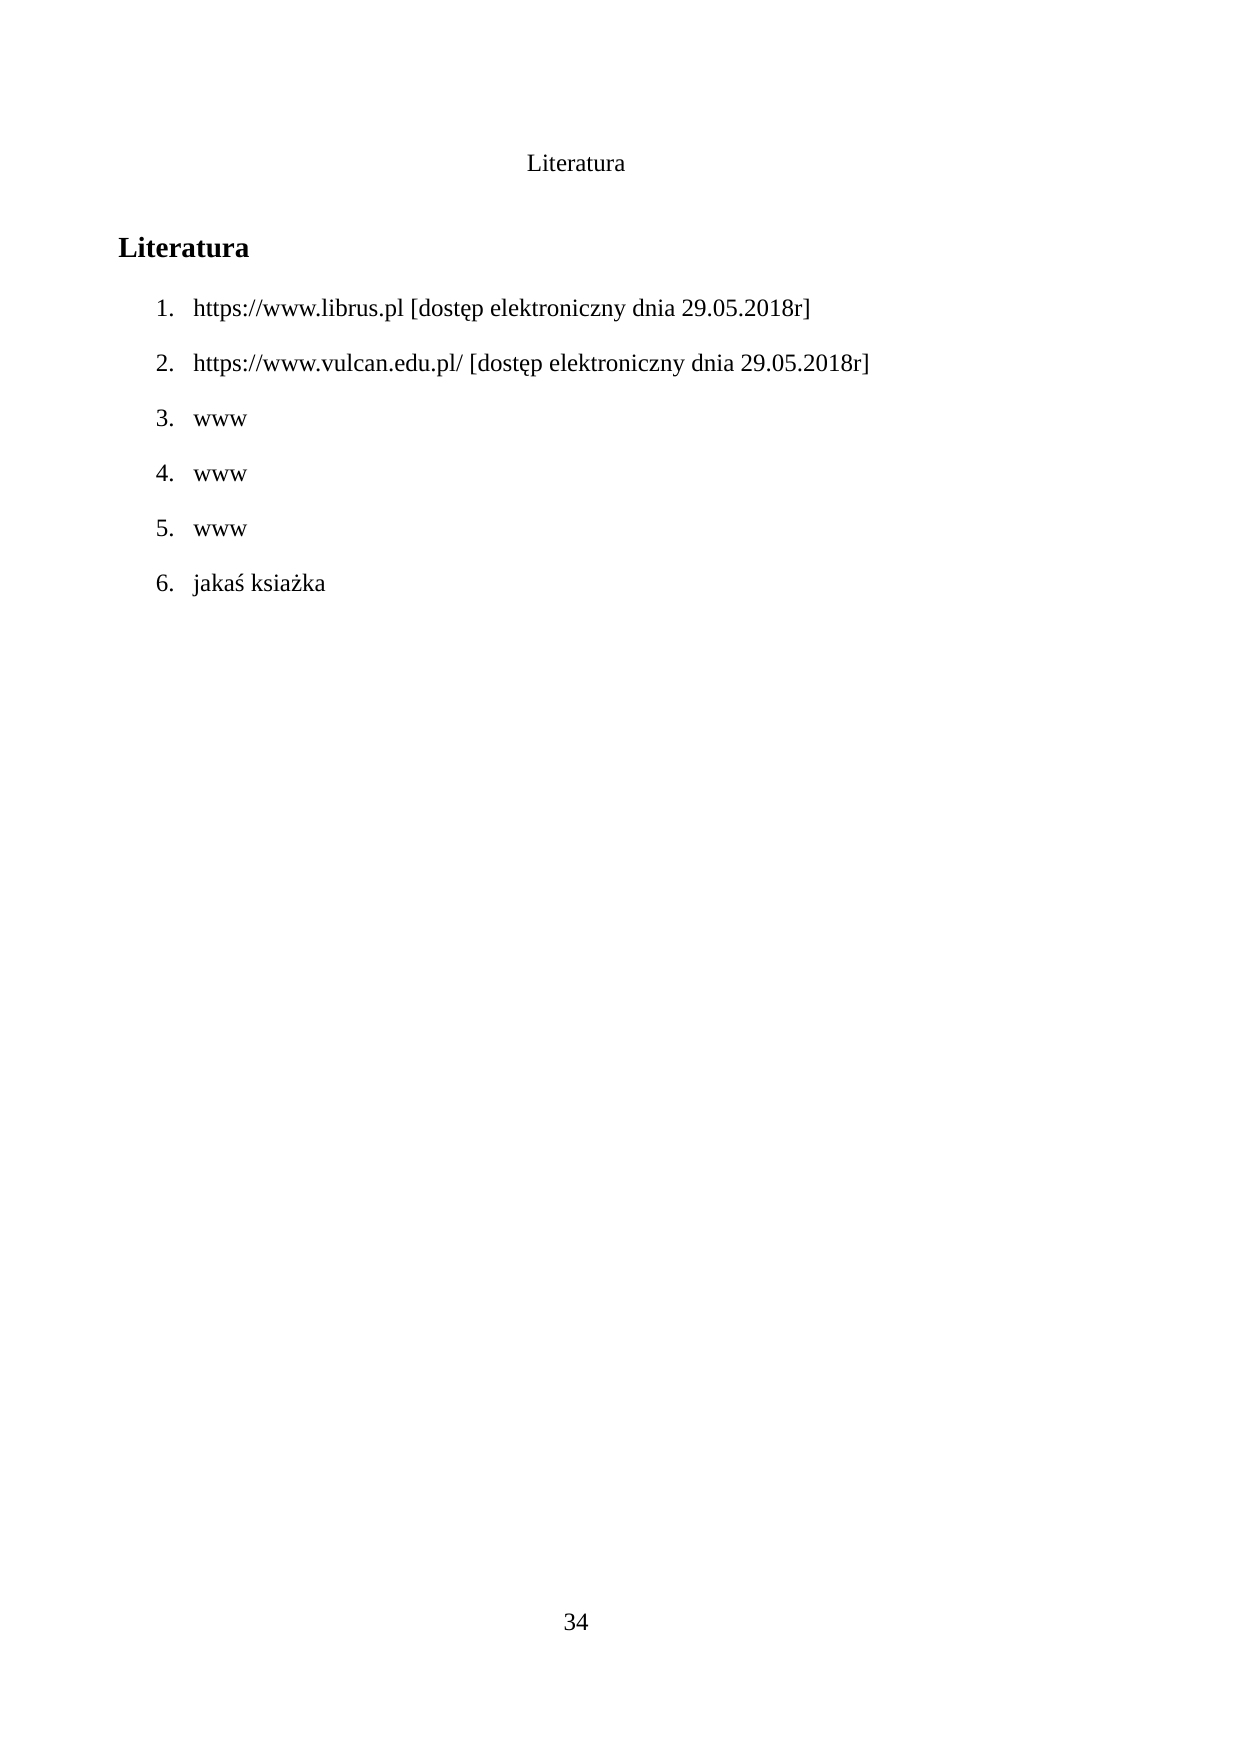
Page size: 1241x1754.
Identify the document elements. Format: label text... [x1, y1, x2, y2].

subtitle Literatura [118, 231, 1033, 264]
list https://www.librus.pl [dostęp elektroniczny dnia 29.05.2018r] [156, 293, 1033, 322]
list jakaś ksiażka [156, 568, 1033, 597]
list www [156, 458, 1033, 487]
list www [156, 403, 1033, 432]
list https://www.vulcan.edu.pl/ [dostęp elektroniczny dnia 29.05.2018r] [156, 348, 1033, 377]
list www [156, 513, 1033, 542]
